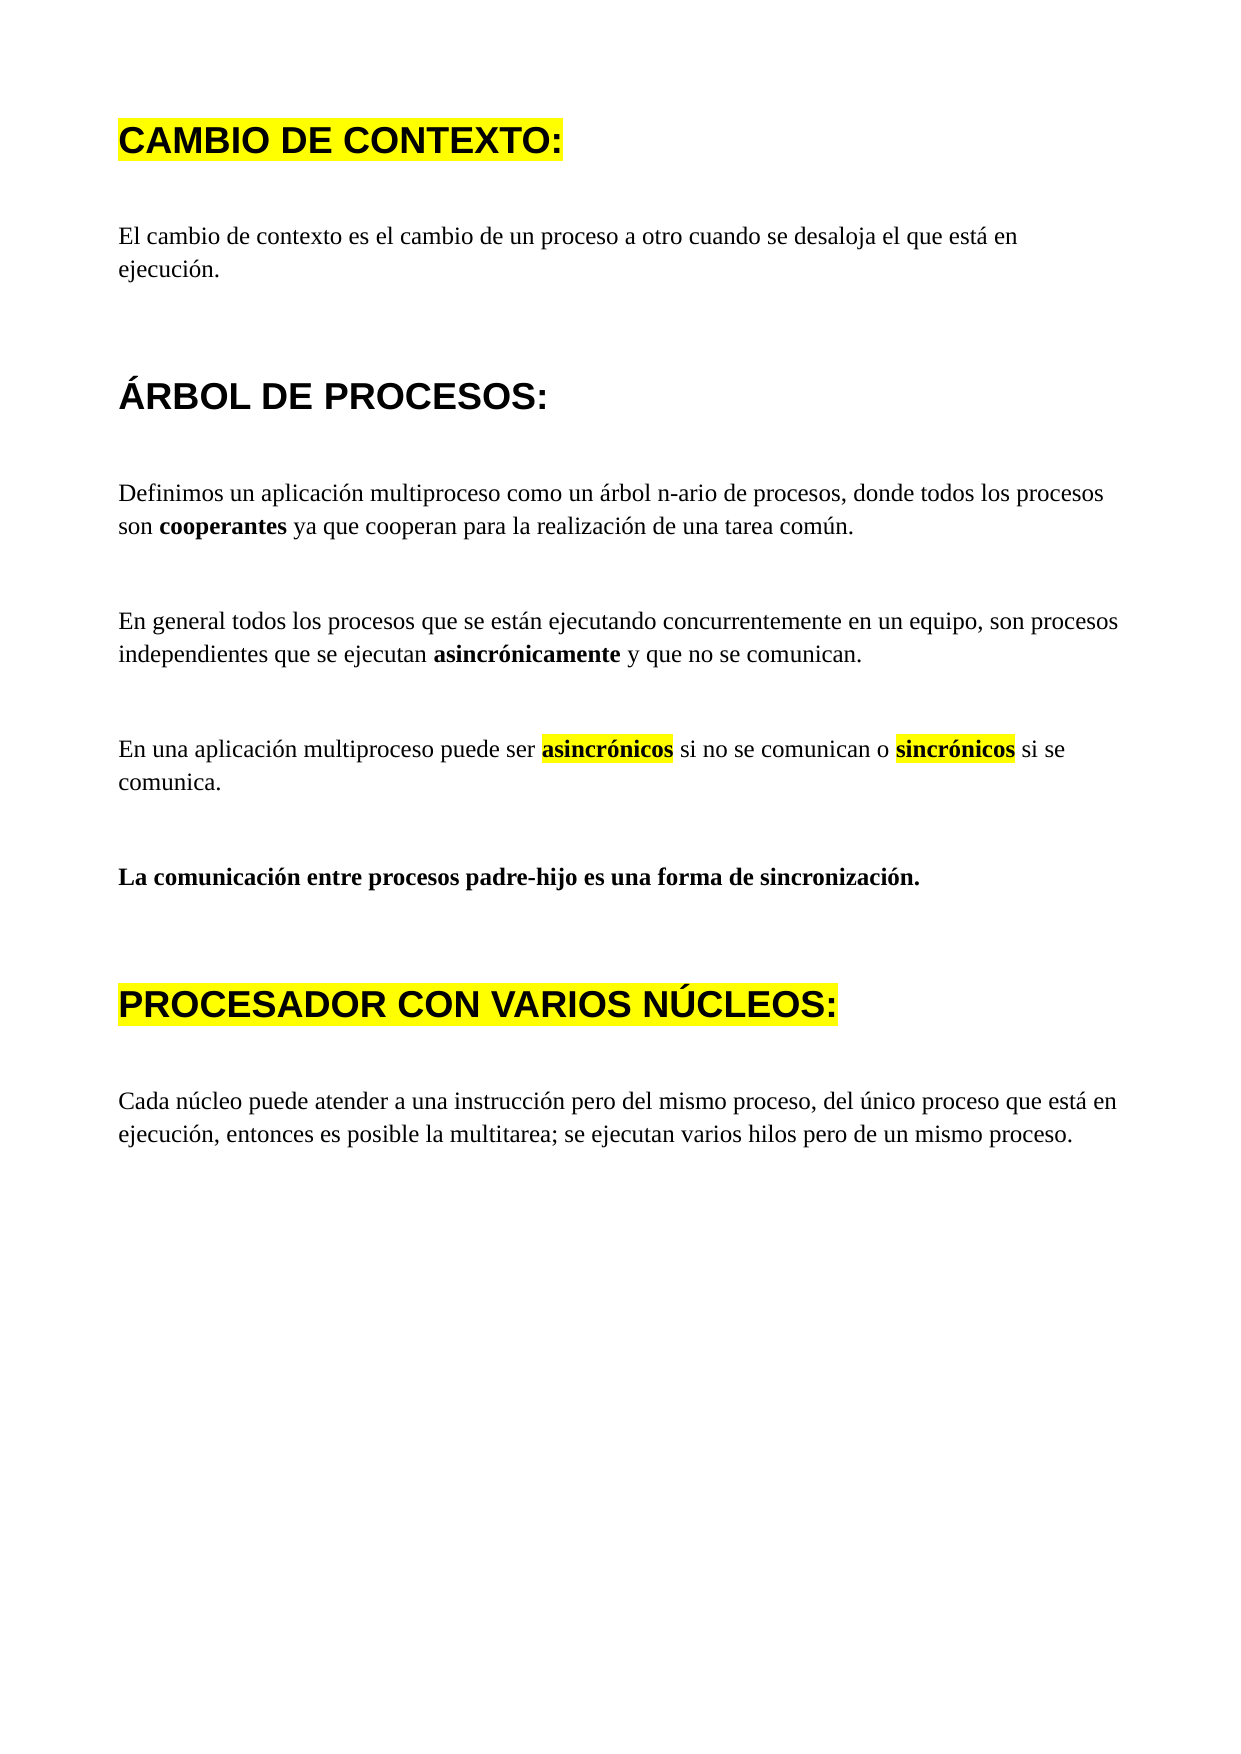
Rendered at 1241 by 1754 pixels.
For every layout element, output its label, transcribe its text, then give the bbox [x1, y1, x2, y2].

text La comunicación entre procesos padre-hijo es una forma de sincronización. [118, 862, 1122, 891]
text Definimos un aplicación multiproceso como un árbol n-ario de procesos, donde todos los procesos son cooperantes ya que cooperan para la realización de una tarea común. [118, 478, 1122, 539]
text Cada núcleo puede atender a una instrucción pero del mismo proceso, del único proceso que está en ejecución, entonces es posible la multitarea; se ejecutan varios hilos pero de un mismo proceso. [118, 1086, 1122, 1148]
subtitle CAMBIO DE CONTEXTO: [118, 118, 1122, 161]
subtitle PROCESADOR CON VARIOS NÚCLEOS: [118, 983, 1122, 1026]
subtitle ÁRBOL DE PROCESOS: [118, 374, 1122, 418]
text En general todos los procesos que se están ejecutando concurrentemente en un equipo, son procesos independientes que se ejecutan asincrónicamente y que no se comunican. [118, 606, 1122, 668]
text El cambio de contexto es el cambio de un proceso a otro cuando se desaloja el que está en ejecución. [118, 221, 1122, 283]
text En una aplicación multiproceso puede ser asincrónicos si no se comunican o sincrónicos si se comunica. [118, 734, 1122, 796]
